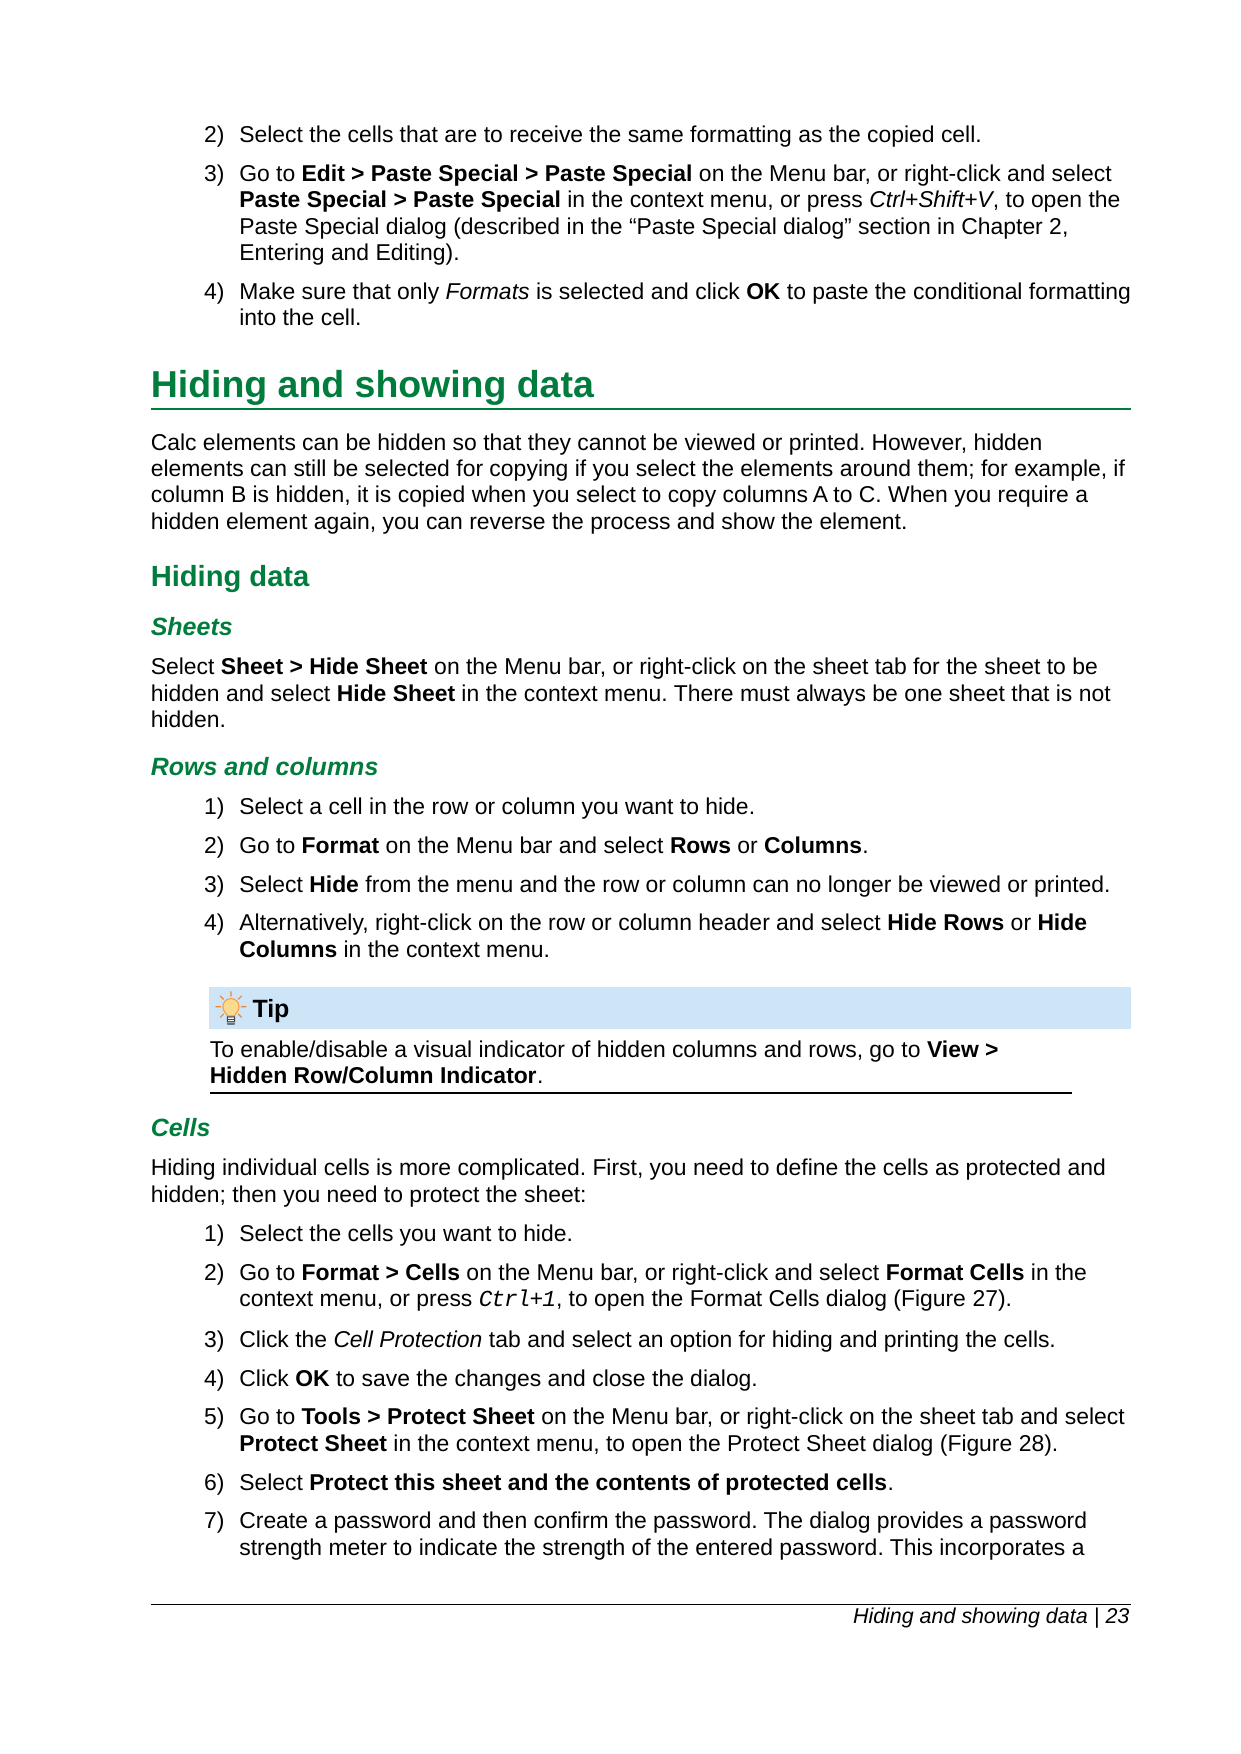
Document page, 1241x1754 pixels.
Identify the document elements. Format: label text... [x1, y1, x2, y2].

list Click the Cell Protection tab and select an option for hiding and printing the cells. [224, 1326, 1131, 1352]
list Alternatively, right-click on the row or column header and select Hide Rows or Hide Columns in the context menu. [224, 909, 1131, 962]
list Go to Format > Cells on the Menu bar, or right-click and select Format Cells in the context menu, or press Ctrl+1, to open the Format Cells dialog (Figure 27). [224, 1258, 1131, 1313]
list Go to Tools > Protect Sheet on the Menu bar, or right-click on the sheet tab and select Protect Sheet in the context menu, to open the Protect Sheet dialog (Figure 28). [224, 1403, 1131, 1456]
text Select Sheet > Hide Sheet on the Menu bar, or right-click on the sheet tab for the sheet to be hidden and select Hide Sheet in the context menu. There must always be one sheet that is not hidden. [151, 653, 1131, 732]
subtitle Cells [151, 1113, 1131, 1142]
subtitle Hiding data [151, 559, 1131, 592]
text To enable/disable a visual indicator of hidden columns and rows, go to View > Hidden Row/Column Indicator. [209, 1036, 1072, 1094]
subtitle Rows and columns [151, 752, 1131, 780]
list Hiding individual cells is more complicated. First, you need to define the cells as protected and hidden; then you need to protect the sheet: [151, 1154, 1131, 1207]
list Click OK to save the changes and close the dialog. [224, 1364, 1131, 1391]
list Go to Edit > Paste Special > Paste Special on the Menu bar, or right-click and select Paste Special > Paste Special in the context menu, or press Ctrl+Shift+V, to open the Paste Special dialog (described in the “Paste Special dialog” section in Chapter 2, Entering and Editing). [224, 160, 1131, 265]
subtitle Hiding and showing data [151, 362, 1131, 408]
list Select Protect this sheet and the contents of protected cells. [224, 1468, 1131, 1495]
text Calc elements can be hidden so that they cannot be viewed or printed. However, hidden elements can still be selected for copying if you select the elements around them; for example, if column B is hidden, it is copied when you select to copy columns A to C. When you require a hidden element again, you can reverse the process and show the element. [151, 429, 1131, 534]
list Select the cells you want to hide. [224, 1219, 1131, 1246]
list Create a password and then confirm the password. The dialog provides a password strength meter to indicate the strength of the entered password. This incorporates a [224, 1507, 1131, 1560]
list Select Hide from the menu and the row or column can no longer be viewed or printed. [224, 871, 1131, 897]
list Select a cell in the row or column you want to hide. [224, 793, 1131, 819]
list Go to Format on the Menu bar and select Rows or Columns. [224, 832, 1131, 858]
list Select the cells that are to receive the same formatting as the copied cell. [224, 121, 1131, 147]
subtitle Tip [252, 987, 1131, 1029]
list Make sure that only Formats is selected and click OK to paste the conditional formatting into the cell. [224, 278, 1131, 331]
subtitle Sheets [151, 612, 1131, 641]
